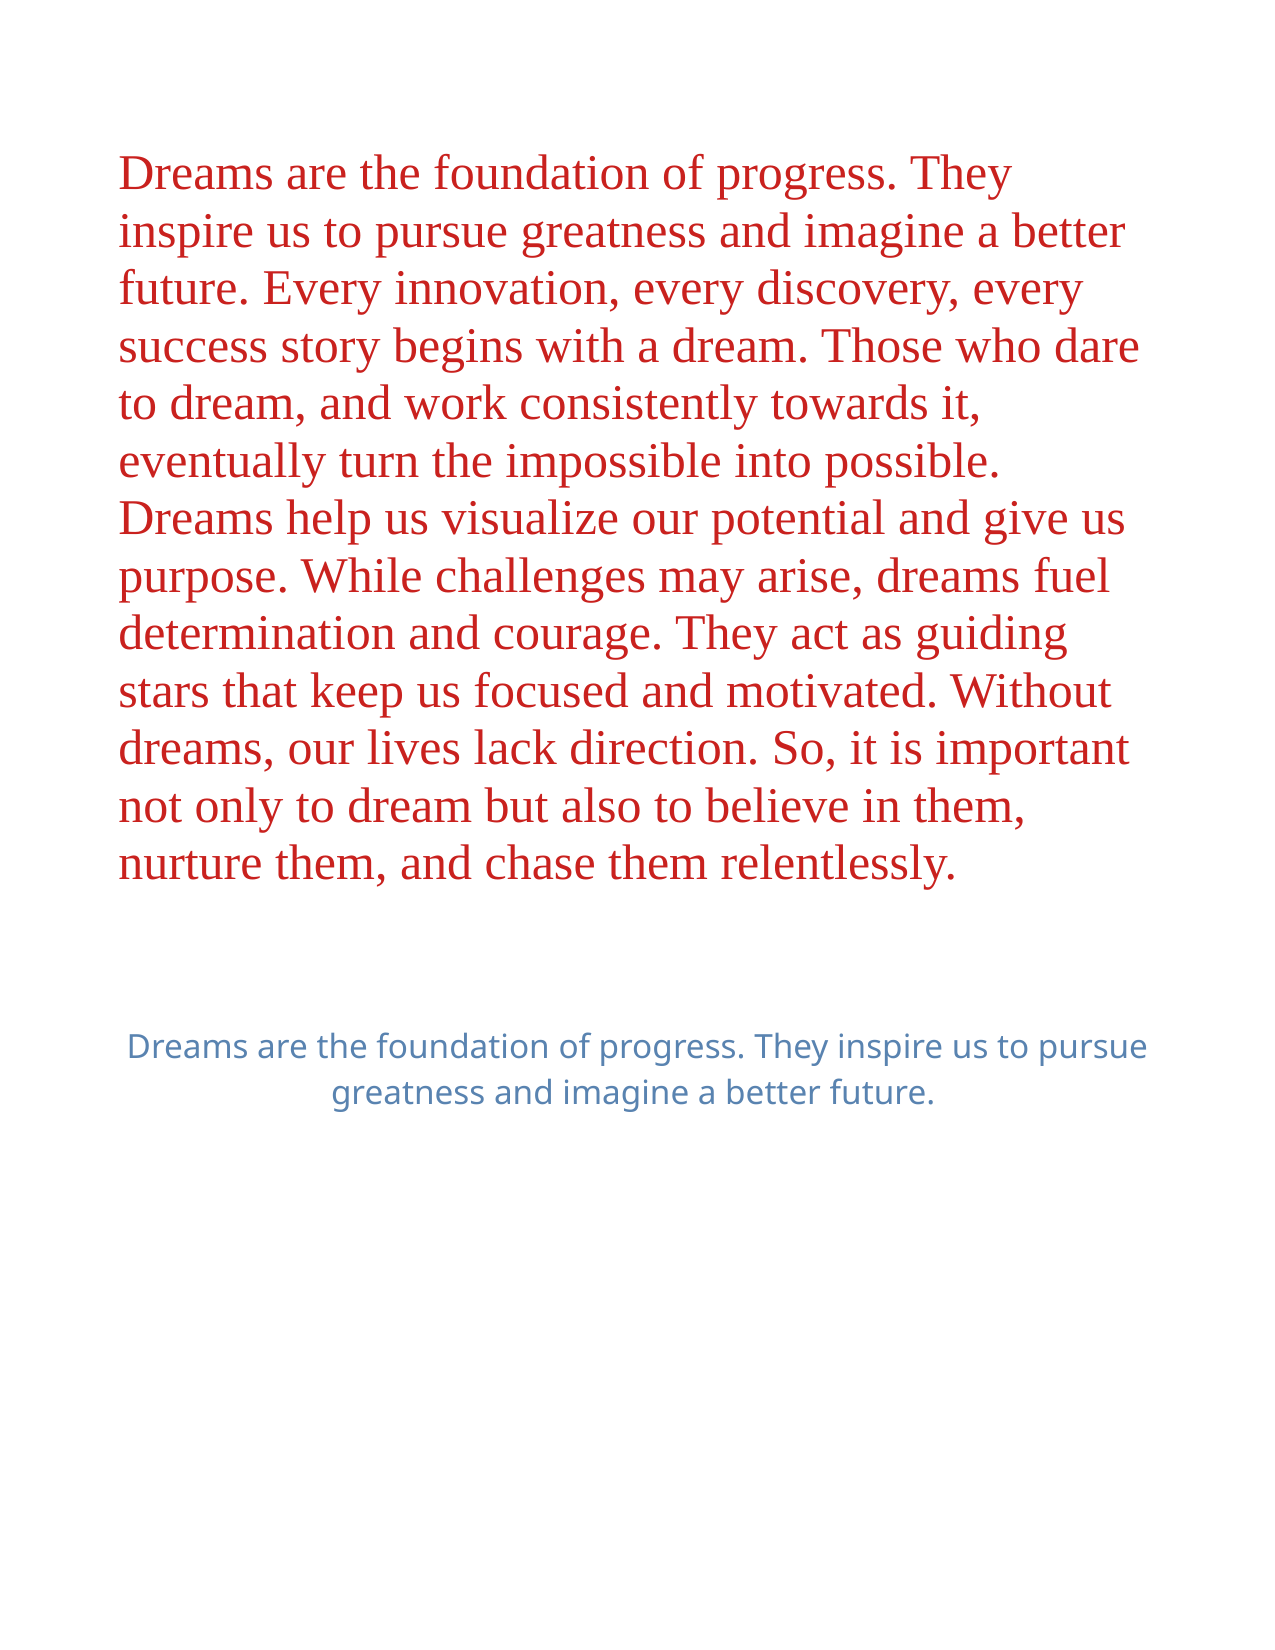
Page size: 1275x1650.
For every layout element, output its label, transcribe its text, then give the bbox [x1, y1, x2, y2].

subtitle Dreams are the foundation of progress. They inspire us to pursue greatness and imagine a better future. Every innovation, every discovery, every success story begins with a dream. Those who dare to dream, and work consistently towards it, eventually turn the impossible into possible. Dreams help us visualize our potential and give us purpose. While challenges may arise, dreams fuel determination and courage. They act as guiding stars that keep us focused and motivated. Without dreams, our lives lack direction. So, it is important not only to dream but also to believe in them, nurture them, and chase them relentlessly. [118, 143, 1157, 891]
subtitle Dreams are the foundation of progress. They inspire us to pursue greatness and imagine a better future. [118, 1023, 1157, 1114]
